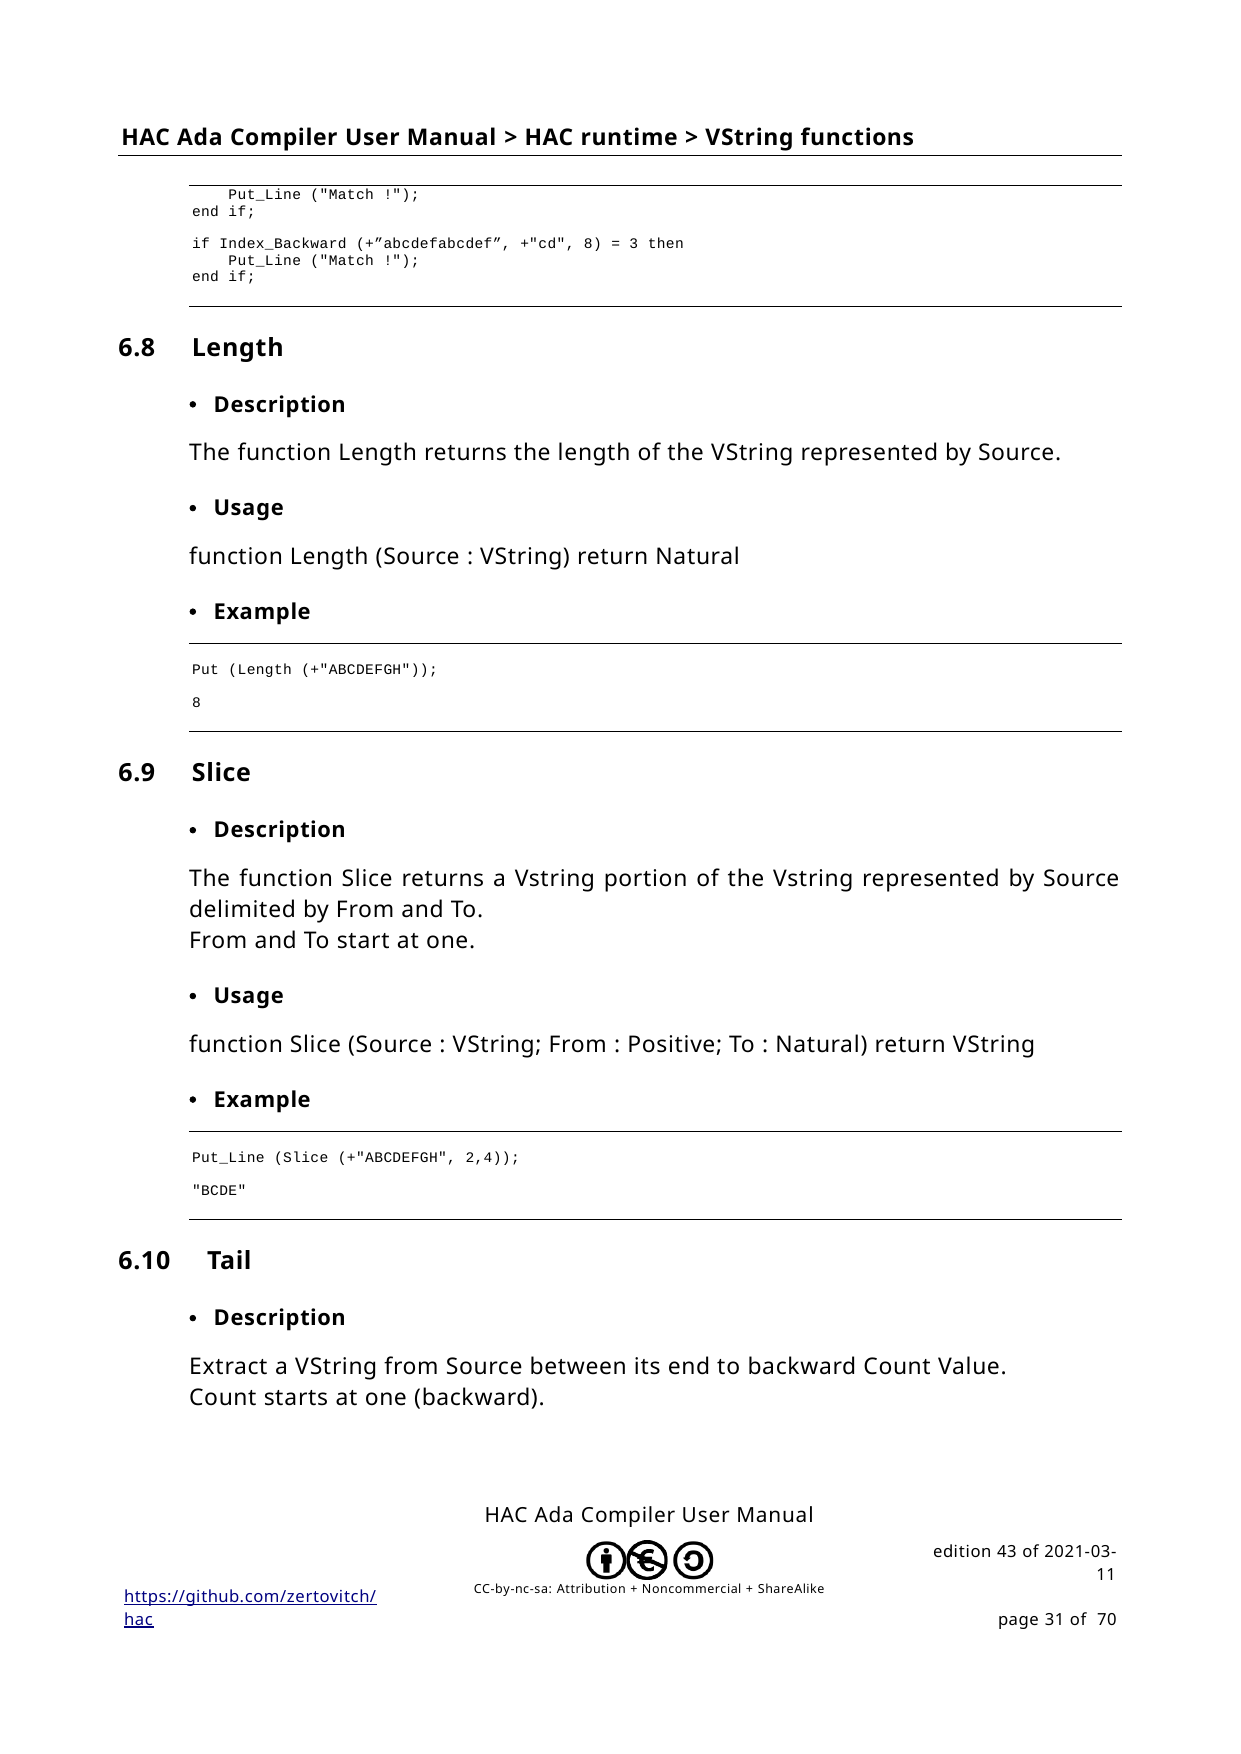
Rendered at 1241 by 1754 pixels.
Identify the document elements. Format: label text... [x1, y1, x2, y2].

subtitle Length [118, 329, 1122, 363]
list end if; if Index_Backward (+”abcdefabcdef”, +"cd", 8) = 3 then [189, 201, 1122, 250]
subtitle Example [189, 594, 1122, 626]
text function Slice (Source : VString; From : Positive; To : Natural) return VString [189, 1028, 1122, 1059]
subtitle Slice [118, 755, 1122, 789]
subtitle Usage [189, 979, 1122, 1010]
list Put (Length (+"ABCDEFGH")); 8 [189, 644, 1122, 731]
subtitle Tail [118, 1243, 1122, 1277]
list end if; [189, 267, 1122, 306]
text function Length (Source : VString) return Natural [189, 540, 1122, 571]
list Put_Line (Slice (+"ABCDEFGH", 2,4)); "BCDE" [189, 1132, 1122, 1219]
list Put_Line ("Match !"); [189, 186, 1122, 201]
text From and To start at one. [189, 924, 1122, 955]
subtitle Description [189, 387, 1122, 418]
subtitle Description [189, 813, 1122, 844]
picture [585, 1540, 668, 1580]
list Put_Line ("Match !"); [189, 250, 1122, 267]
text Extract a VString from Source between its end to backward Count Value. [189, 1350, 1122, 1381]
subtitle Example [189, 1082, 1122, 1113]
text The function Slice returns a Vstring portion of the Vstring represented by Source delimited by From and To. [189, 862, 1122, 924]
text Count starts at one (backward). [189, 1381, 1122, 1412]
text The function Length returns the length of the VString represented by Source. [189, 436, 1122, 467]
subtitle Description [189, 1301, 1122, 1332]
subtitle Usage [189, 491, 1122, 522]
picture [672, 1540, 714, 1580]
